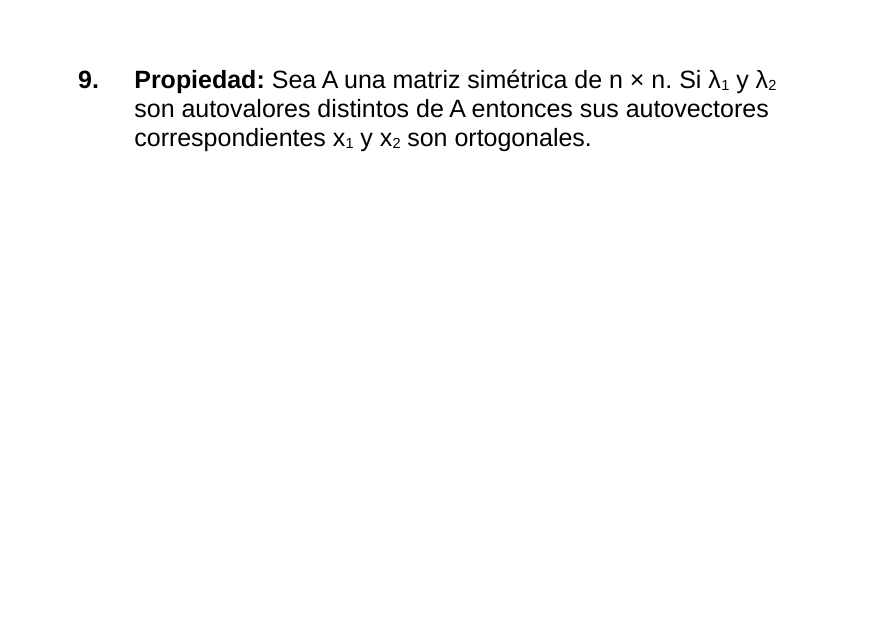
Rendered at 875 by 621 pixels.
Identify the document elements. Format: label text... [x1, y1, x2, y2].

list Propiedad: Sea A una matriz simétrica de n × n. Si λ1 y λ2 son autovalores distintos de A entonces sus autovectores correspondientes x1 y x2 son ortogonales. [78, 65, 815, 151]
